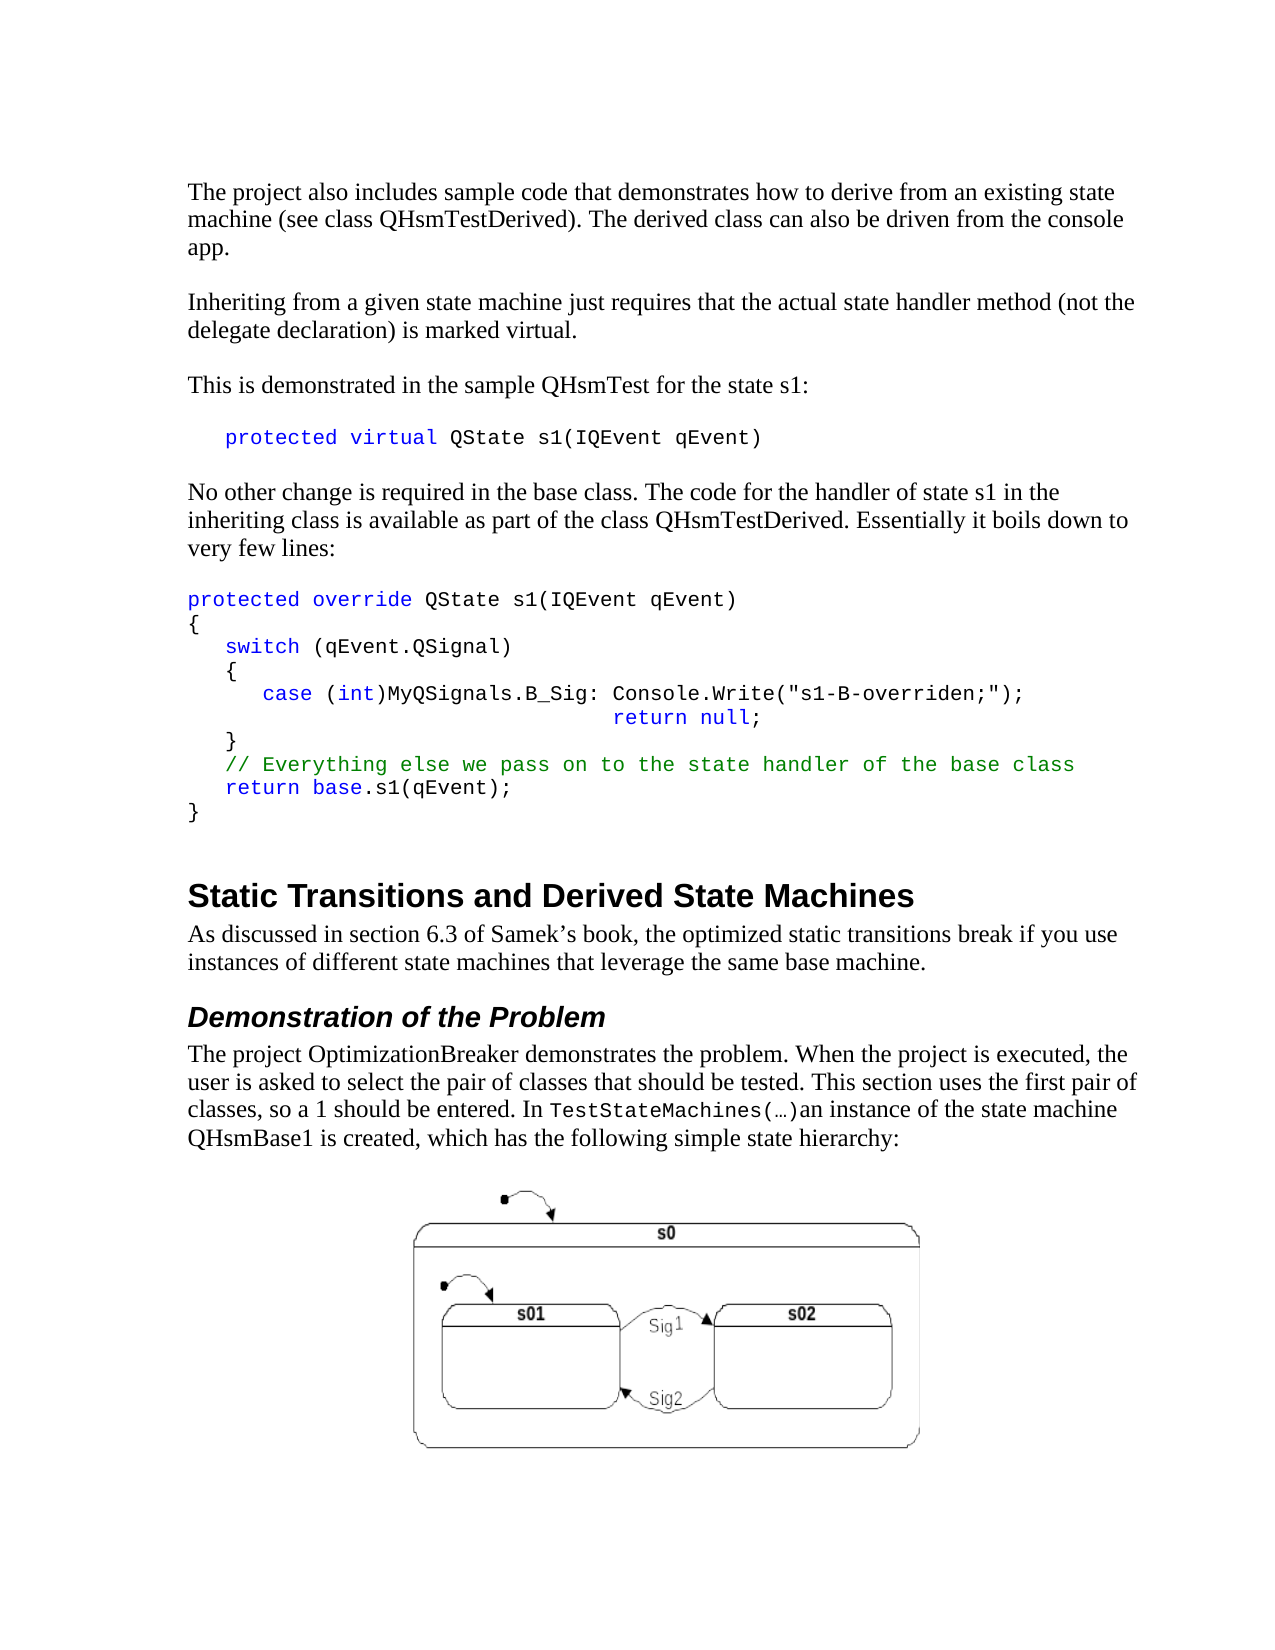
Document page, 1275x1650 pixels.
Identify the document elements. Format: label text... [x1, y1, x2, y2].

text protected override QState s1(IQEvent qEvent) [187, 589, 1144, 613]
text No other change is required in the base class. The code for the handler of state s1 in the inheriting class is available as part of the class QHsmTestDerived. Essentially it boils down to very few lines: [187, 478, 1144, 561]
text Inheriting from a given state machine just requires that the actual state handler method (not the delegate declaration) is marked virtual. [187, 288, 1144, 344]
text } [187, 730, 1144, 754]
text case (int)MyQSignals.B_Sig: Console.Write("s1-B-overriden;"); return null; [187, 683, 1144, 730]
text { [187, 613, 1144, 636]
text { [187, 660, 1144, 683]
text // Everything else we pass on to the state handler of the base class [187, 754, 1144, 777]
subtitle Demonstration of the Problem [187, 1001, 1144, 1034]
text switch (qEvent.QSignal) [187, 636, 1144, 660]
text The project OptimizationBreaker demonstrates the problem. When the project is executed, the user is asked to select the pair of classes that should be tested. This section uses the first pair of classes, so a 1 should be entered. In TestStateMachines(…)an instance of the state machine QHsmBase1 is created, which has the following simple state hierarchy: [187, 1040, 1144, 1152]
text The project also includes sample code that demonstrates how to derive from an existing state machine (see class QHsmTestDerived). The derived class can also be driven from the console app. [187, 178, 1144, 261]
text } [187, 801, 1144, 824]
text This is demonstrated in the sample QHsmTest for the state s1: [187, 372, 1144, 399]
subtitle Static Transitions and Derived State Machines [187, 877, 1144, 914]
text protected virtual QState s1(IQEvent qEvent) [187, 427, 1144, 451]
text As discussed in section 6.3 of Samek’s book, the optimized static transitions break if you use instances of different state machines that leverage the same base machine. [187, 921, 1144, 976]
text return base.s1(qEvent); [187, 777, 1144, 801]
